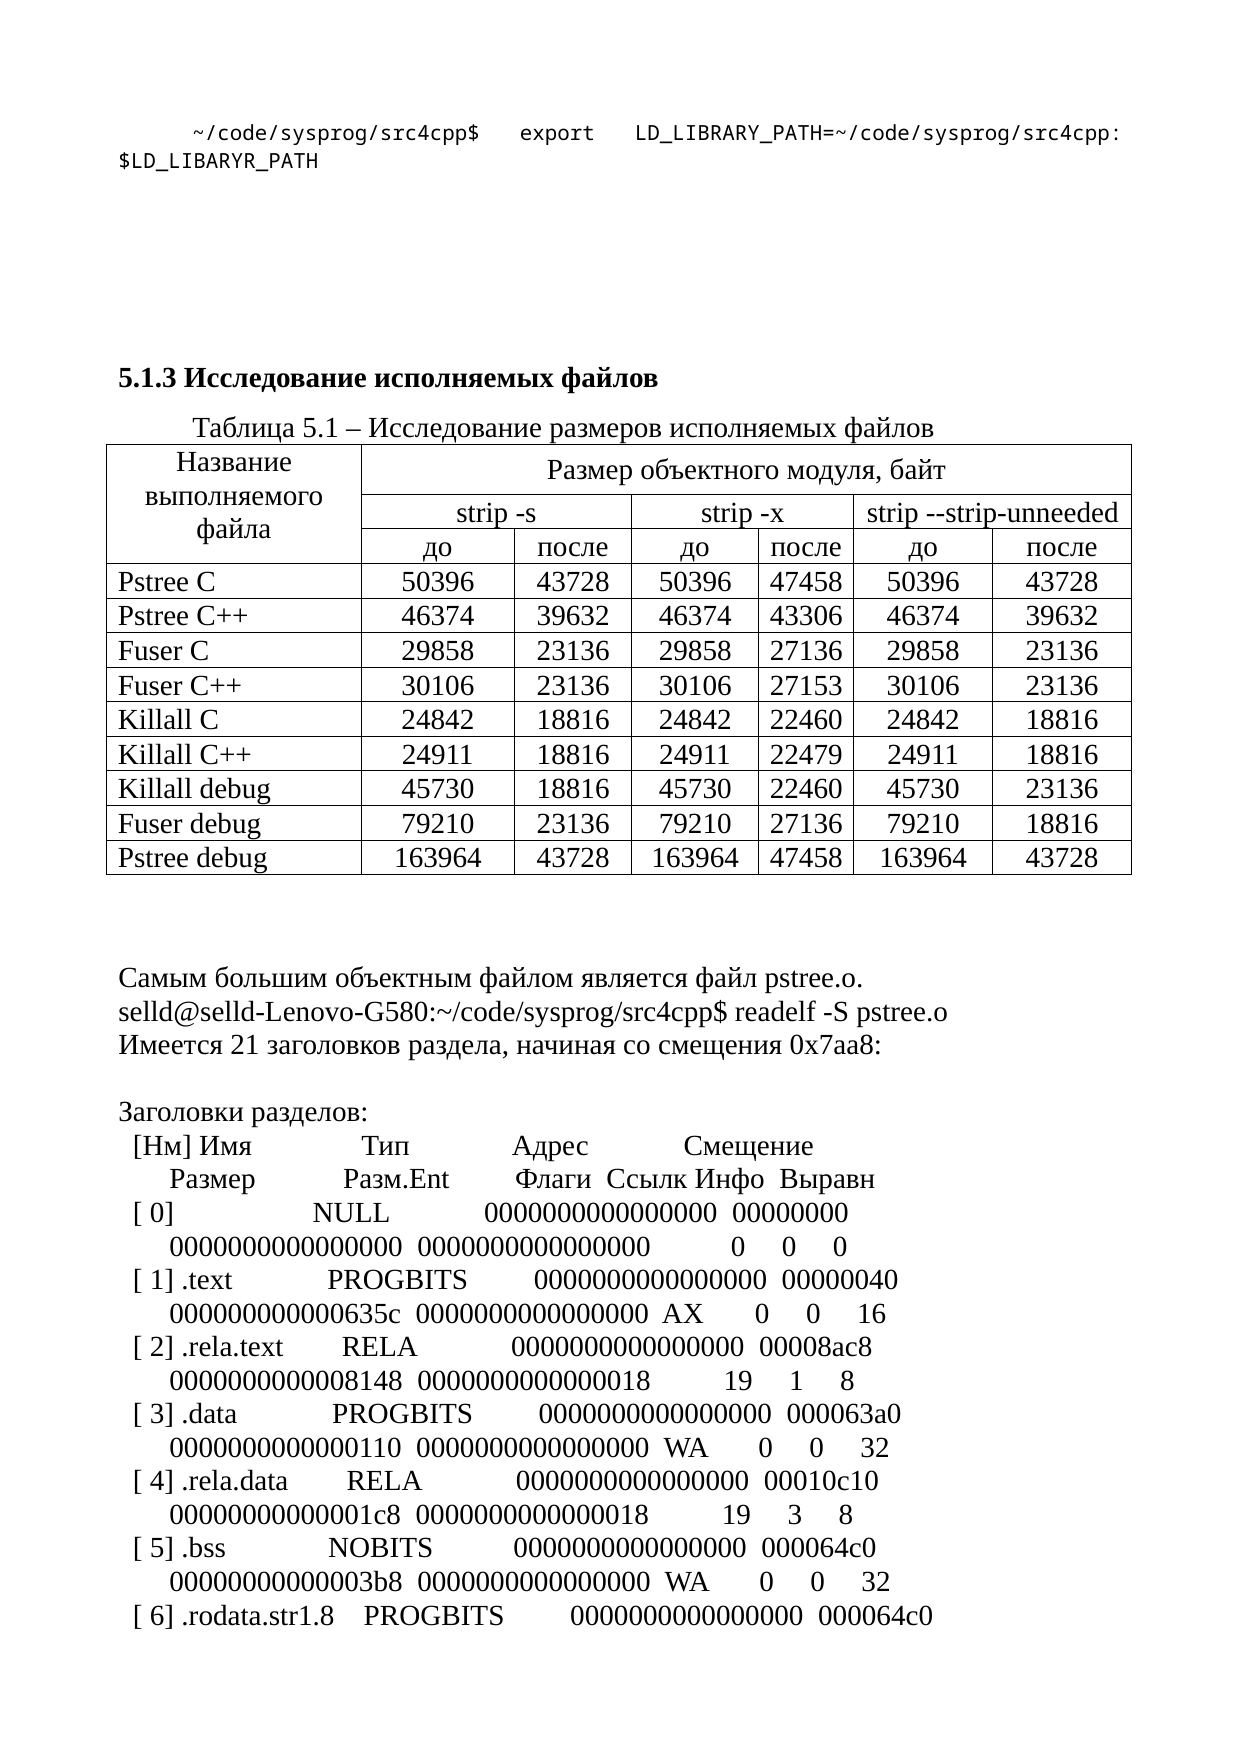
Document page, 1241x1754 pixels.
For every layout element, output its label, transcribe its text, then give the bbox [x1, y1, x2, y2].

table_cell strip -s [362, 495, 631, 528]
table_cell до [362, 529, 514, 563]
table_cell 30106 [854, 668, 992, 701]
text Имеется 21 заголовков раздела, начиная со смещения 0x7aa8: [118, 1027, 1122, 1061]
table_cell 79210 [362, 806, 514, 839]
table_cell 24911 [854, 737, 992, 770]
table_cell 24911 [362, 737, 514, 770]
table_cell 43306 [759, 599, 853, 632]
text Самым большим объектным файлом является файл pstree.o. [118, 960, 1122, 994]
table_cell 23136 [515, 668, 631, 701]
text [ 3] .data PROGBITS 0000000000000000 000063a0 [118, 1396, 1122, 1430]
text 5.1.3 Исследование исполняемых файлов [118, 360, 1122, 393]
table_cell 30106 [632, 668, 758, 701]
table_cell 43728 [515, 564, 631, 597]
table_cell 23136 [515, 633, 631, 667]
table_cell 46374 [632, 599, 758, 632]
text 00000000000003b8 0000000000000000 WA 0 0 32 [118, 1564, 1122, 1598]
table_cell 79210 [854, 806, 992, 839]
table_cell 18816 [515, 737, 631, 770]
table_cell 30106 [362, 668, 514, 701]
table_cell 27153 [759, 668, 853, 701]
table_cell 22460 [759, 771, 853, 805]
table_header Размер объектного модуля, байт [362, 445, 1131, 494]
table_cell 23136 [515, 806, 631, 839]
table_cell Killall debug [107, 771, 361, 805]
table_cell 79210 [632, 806, 758, 839]
table_cell 22460 [759, 702, 853, 736]
table_cell 27136 [759, 633, 853, 667]
text [Нм] Имя Тип Адрес Смещение [118, 1128, 1122, 1162]
table_cell 27136 [759, 806, 853, 839]
text 000000000000635c 0000000000000000 AX 0 0 16 [118, 1296, 1122, 1329]
table_cell strip --strip-unneeded [854, 495, 1131, 528]
text [ 2] .rela.text RELA 0000000000000000 00008ac8 [118, 1329, 1122, 1363]
table_cell 18816 [993, 806, 1131, 839]
table_cell 29858 [362, 633, 514, 667]
table_cell 46374 [362, 599, 514, 632]
table_cell 163964 [362, 841, 514, 874]
table_cell 45730 [632, 771, 758, 805]
table_cell 46374 [854, 599, 992, 632]
table_cell Pstree C [107, 564, 361, 597]
table_cell 18816 [515, 702, 631, 736]
table_cell 23136 [993, 771, 1131, 805]
table_cell 163964 [854, 841, 992, 874]
table_cell 18816 [515, 771, 631, 805]
table_cell 24842 [632, 702, 758, 736]
table_cell 50396 [632, 564, 758, 597]
text [ 4] .rela.data RELA 0000000000000000 00010c10 [118, 1463, 1122, 1497]
text Таблица 5.1 – Исследование размеров исполняемых файлов [118, 410, 1122, 443]
table_cell Pstree debug [107, 841, 361, 874]
text selld@selld-Lenovo-G580:~/code/sysprog/src4cpp$ readelf -S pstree.o [118, 994, 1122, 1027]
table_cell 45730 [362, 771, 514, 805]
table_cell 29858 [854, 633, 992, 667]
table_cell 47458 [759, 841, 853, 874]
text 0000000000000110 0000000000000000 WA 0 0 32 [118, 1430, 1122, 1463]
text [ 5] .bss NOBITS 0000000000000000 000064c0 [118, 1531, 1122, 1564]
table_cell 43728 [993, 841, 1131, 874]
table_cell 18816 [993, 737, 1131, 770]
text [ 1] .text PROGBITS 0000000000000000 00000040 [118, 1262, 1122, 1296]
text Размер Разм.Ent Флаги Ссылк Инфо Выравн [118, 1162, 1122, 1195]
table_cell 45730 [854, 771, 992, 805]
table_cell strip -x [632, 495, 853, 528]
table_cell Killall C++ [107, 737, 361, 770]
table_cell Fuser C++ [107, 668, 361, 701]
text 00000000000001c8 0000000000000018 19 3 8 [118, 1497, 1122, 1531]
table_cell после [759, 529, 853, 563]
table_cell 50396 [362, 564, 514, 597]
table_cell до [632, 529, 758, 563]
table_cell 47458 [759, 564, 853, 597]
table_cell 24911 [632, 737, 758, 770]
table_cell Killall C [107, 702, 361, 736]
table_cell 39632 [993, 599, 1131, 632]
text [ 6] .rodata.str1.8 PROGBITS 0000000000000000 000064c0 [118, 1598, 1122, 1631]
table_cell 43728 [993, 564, 1131, 597]
table_cell 23136 [993, 668, 1131, 701]
text 0000000000000000 0000000000000000 0 0 0 [118, 1229, 1122, 1262]
table_cell Pstree C++ [107, 599, 361, 632]
text [ 0] NULL 0000000000000000 00000000 [118, 1195, 1122, 1229]
text 0000000000008148 0000000000000018 19 1 8 [118, 1363, 1122, 1396]
table_cell Fuser debug [107, 806, 361, 839]
table_cell 43728 [515, 841, 631, 874]
table_cell 18816 [993, 702, 1131, 736]
table_cell 24842 [854, 702, 992, 736]
table_cell 24842 [362, 702, 514, 736]
table_cell 163964 [632, 841, 758, 874]
table_cell 29858 [632, 633, 758, 667]
table_cell до [854, 529, 992, 563]
table_cell после [993, 529, 1131, 563]
table_cell 50396 [854, 564, 992, 597]
text Заголовки разделов: [118, 1094, 1122, 1128]
table_cell 39632 [515, 599, 631, 632]
table_cell 22479 [759, 737, 853, 770]
table_cell Fuser C [107, 633, 361, 667]
table_cell 23136 [993, 633, 1131, 667]
text ~/code/sysprog/src4cpp$ export LD_LIBRARY_PATH=~/code/sysprog/src4cpp:$LD_LIBARYR_PATH [118, 118, 1122, 175]
table_header Название выполняемого файла [107, 445, 361, 563]
table_cell после [515, 529, 631, 563]
